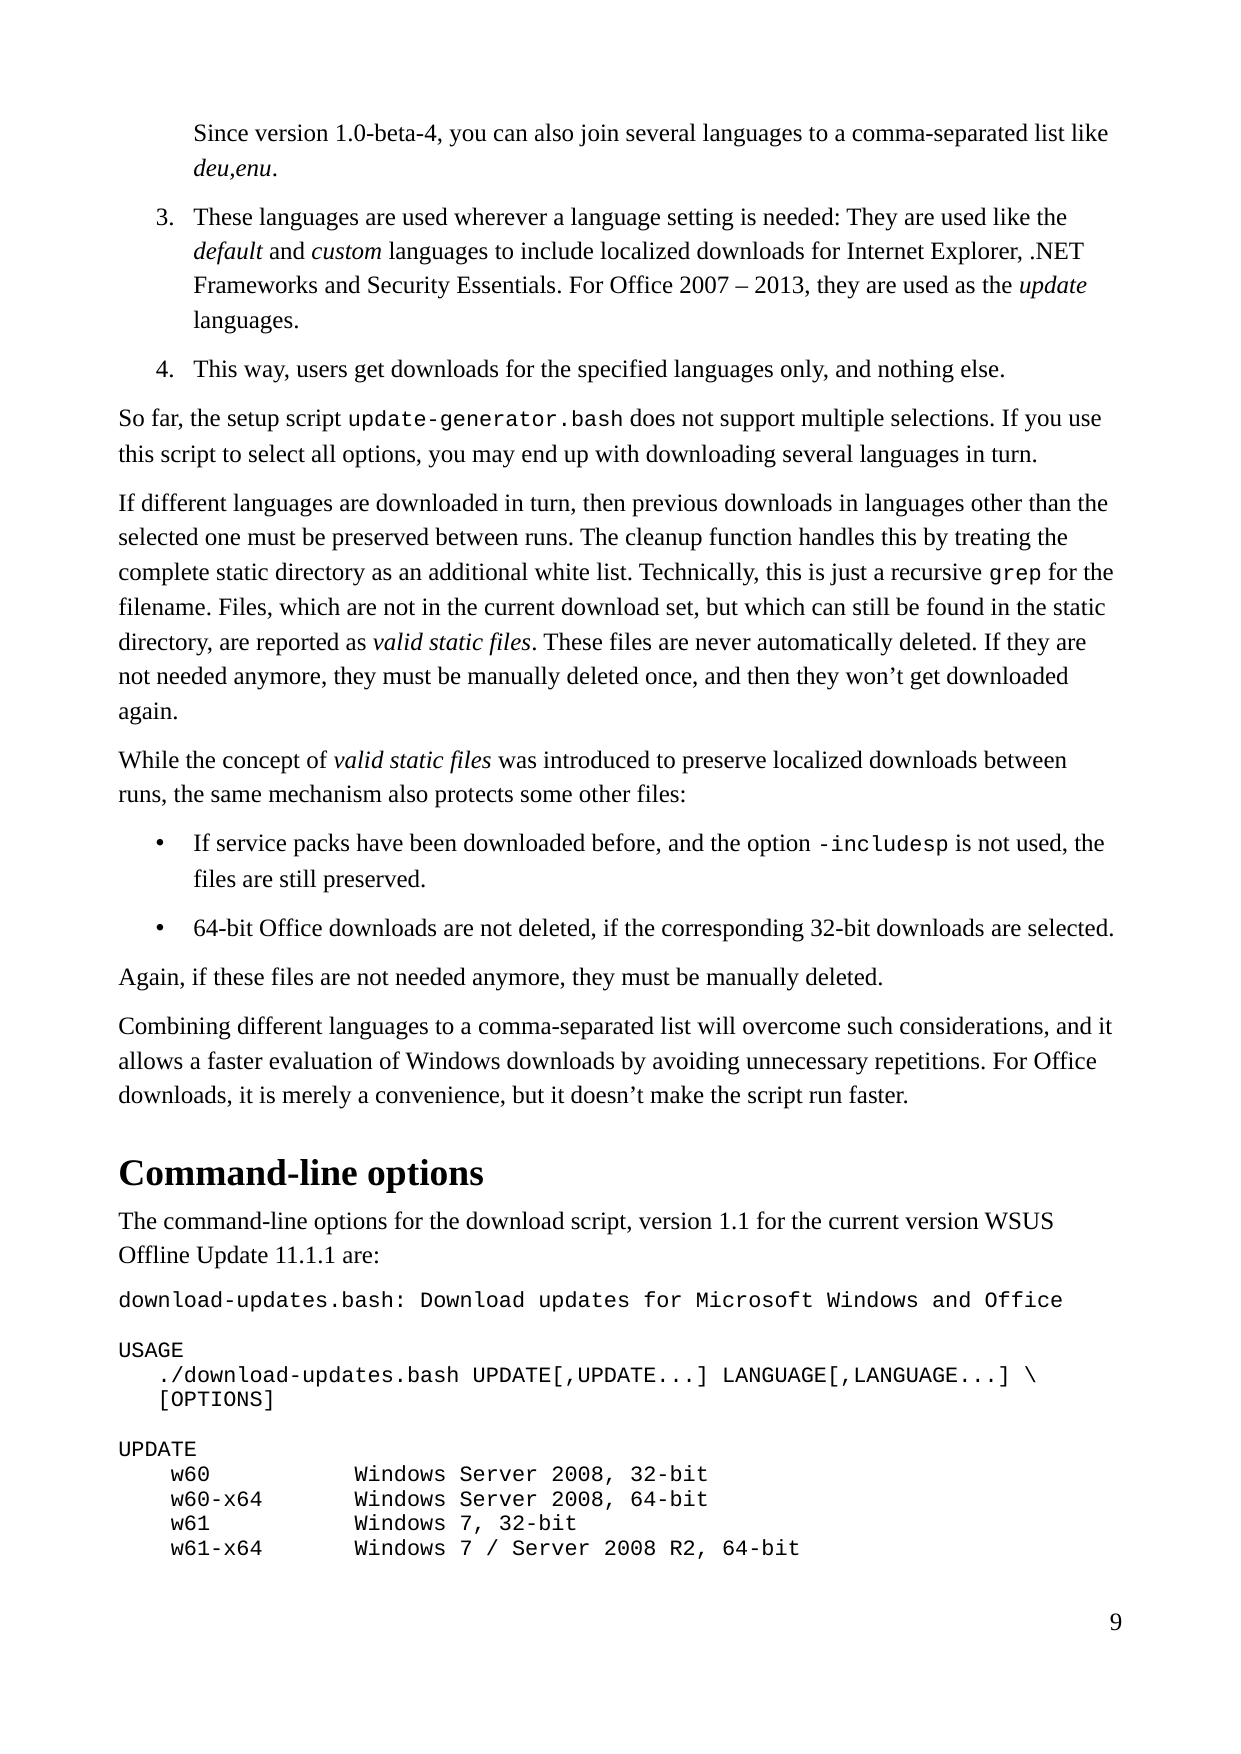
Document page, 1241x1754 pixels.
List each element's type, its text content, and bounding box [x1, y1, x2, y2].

text ./download-updates.bash UPDATE[,UPDATE...] LANGUAGE[,LANGUAGE...] \ [118, 1364, 1122, 1388]
text w60 Windows Server 2008, 32-bit [118, 1463, 1122, 1488]
text USAGE [118, 1339, 1122, 1364]
text The command-line options for the download script, version 1.1 for the current version WSUS Offline Update 11.1.1 are: [118, 1206, 1122, 1269]
text UPDATE [118, 1438, 1122, 1463]
text Again, if these files are not needed anymore, they must be manually deleted. [118, 962, 1122, 991]
text [OPTIONS] [118, 1388, 1122, 1413]
list Since version 1.0-beta-4, you can also join several languages to a comma-separated list like deu,enu. [156, 118, 1122, 181]
text download-updates.bash: Download updates for Microsoft Windows and Office [118, 1289, 1122, 1314]
text While the concept of valid static files was introduced to preserve localized downloads between runs, the same mechanism also protects some other files: [118, 745, 1122, 808]
text If different languages are downloaded in turn, then previous downloads in languages other than the selected one must be preserved between runs. The cleanup function handles this by treating the complete static directory as an additional white list. Technically, this is just a recursive grep for the filename. Files, which are not in the current download set, but which can still be found in the static directory, are reported as valid static files. These files are never automatically deleted. If they are not needed anymore, they must be manually deleted once, and then they won’t get downloaded again. [118, 488, 1122, 725]
subtitle Command-line options [118, 1150, 1122, 1193]
list If service packs have been downloaded before, and the option -includesp is not used, the files are still preserved. [156, 828, 1122, 893]
text w61 Windows 7, 32-bit [118, 1512, 1122, 1537]
text w61-x64 Windows 7 / Server 2008 R2, 64-bit [118, 1537, 1122, 1562]
text Combining different languages to a comma-separated list will overcome such considerations, and it allows a faster evaluation of Windows downloads by avoiding unnecessary repetitions. For Office downloads, it is merely a convenience, but it doesn’t make the script run faster. [118, 1011, 1122, 1109]
text So far, the setup script update-generator.bash does not support multiple selections. If you use this script to select all options, you may end up with downloading several languages in turn. [118, 403, 1122, 468]
list These languages are used wherever a language setting is needed: They are used like the default and custom languages to include localized downloads for Internet Explorer, .NET Frameworks and Security Essentials. For Office 2007 – 2013, they are used as the update languages. [156, 202, 1122, 334]
list This way, users get downloads for the specified languages only, and nothing else. [156, 354, 1122, 383]
text w60-x64 Windows Server 2008, 64-bit [118, 1488, 1122, 1512]
list 64-bit Office downloads are not deleted, if the corresponding 32-bit downloads are selected. [156, 913, 1122, 942]
